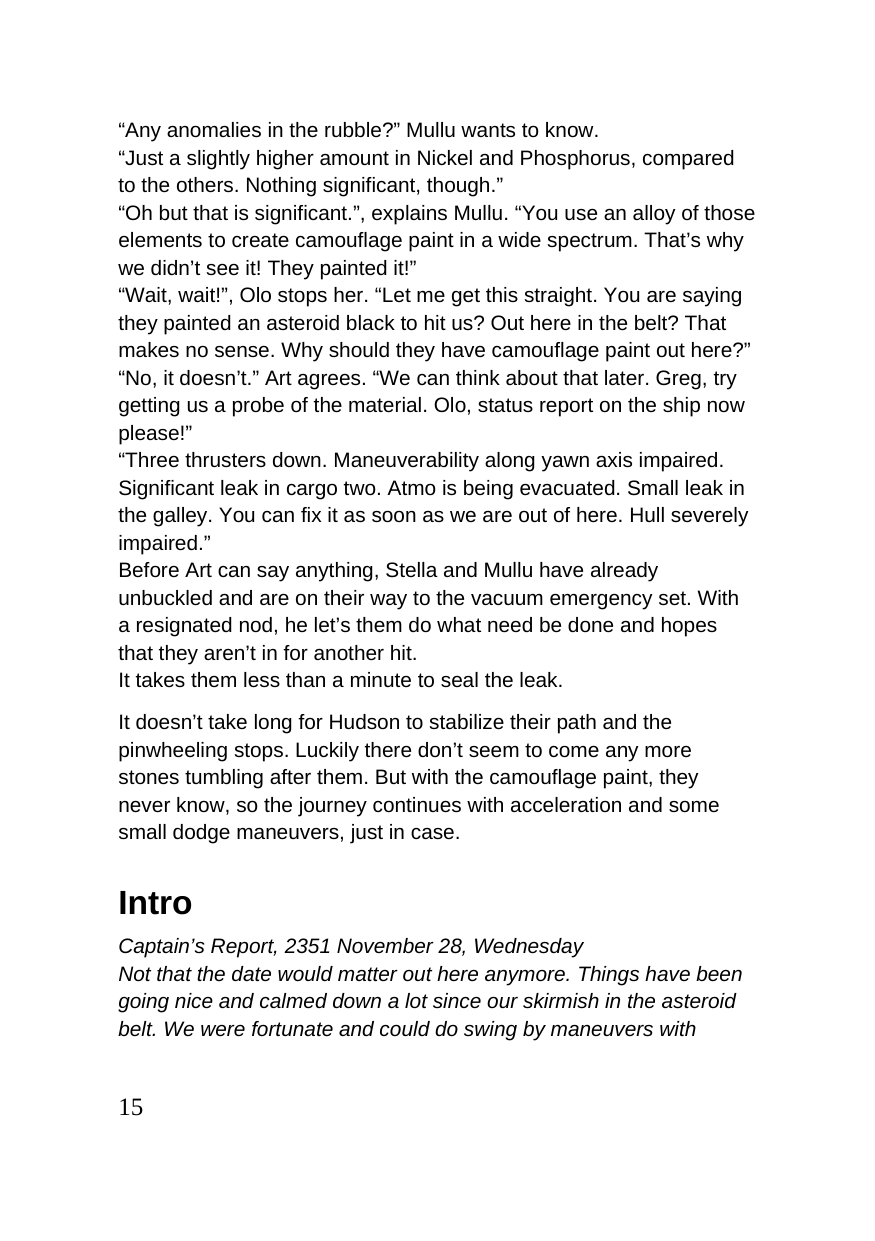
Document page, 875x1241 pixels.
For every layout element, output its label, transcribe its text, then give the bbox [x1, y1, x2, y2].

text Captain’s Report, 2351 November 28, Wednesday Not that the date would matter out here anymore. Things have been going nice and calmed down a lot since our skirmish in the asteroid belt. We were fortunate and could do swing by maneuvers with [118, 934, 756, 1041]
subtitle Intro [118, 883, 756, 922]
text It doesn’t take long for Hudson to stabilize their path and the pinwheeling stops. Luckily there don’t seem to come any more stones tumbling after them. But with the camouflage paint, they never know, so the journey continues with acceleration and some small dodge maneuvers, just in case. [118, 710, 756, 844]
text “Any anomalies in the rubble?” Mullu wants to know. “Just a slightly higher amount in Nickel and Phosphorus, compared to the others. Nothing significant, though.” “Oh but that is significant.”, explains Mullu. “You use an alloy of those elements to create camouflage paint in a wide spectrum. That’s why we didn’t see it! They painted it!” “Wait, wait!”, Olo stops her. “Let me get this straight. You are saying they painted an asteroid black to hit us? Out here in the belt? That makes no sense. Why should they have camouflage paint out here?” “No, it doesn’t.” Art agrees. “We can think about that later. Greg, try getting us a probe of the material. Olo, status report on the ship now please!” “Three thrusters down. Maneuverability along yawn axis impaired. Significant leak in cargo two. Atmo is being evacuated. Small leak in the galley. You can fix it as soon as we are out of here. Hull severely impaired.” Before Art can say anything, Stella and Mullu have already unbuckled and are on their way to the vacuum emergency set. With a resignated nod, he let’s them do what need be done and hopes that they aren’t in for another hit. It takes them less than a minute to seal the leak. [118, 118, 756, 692]
